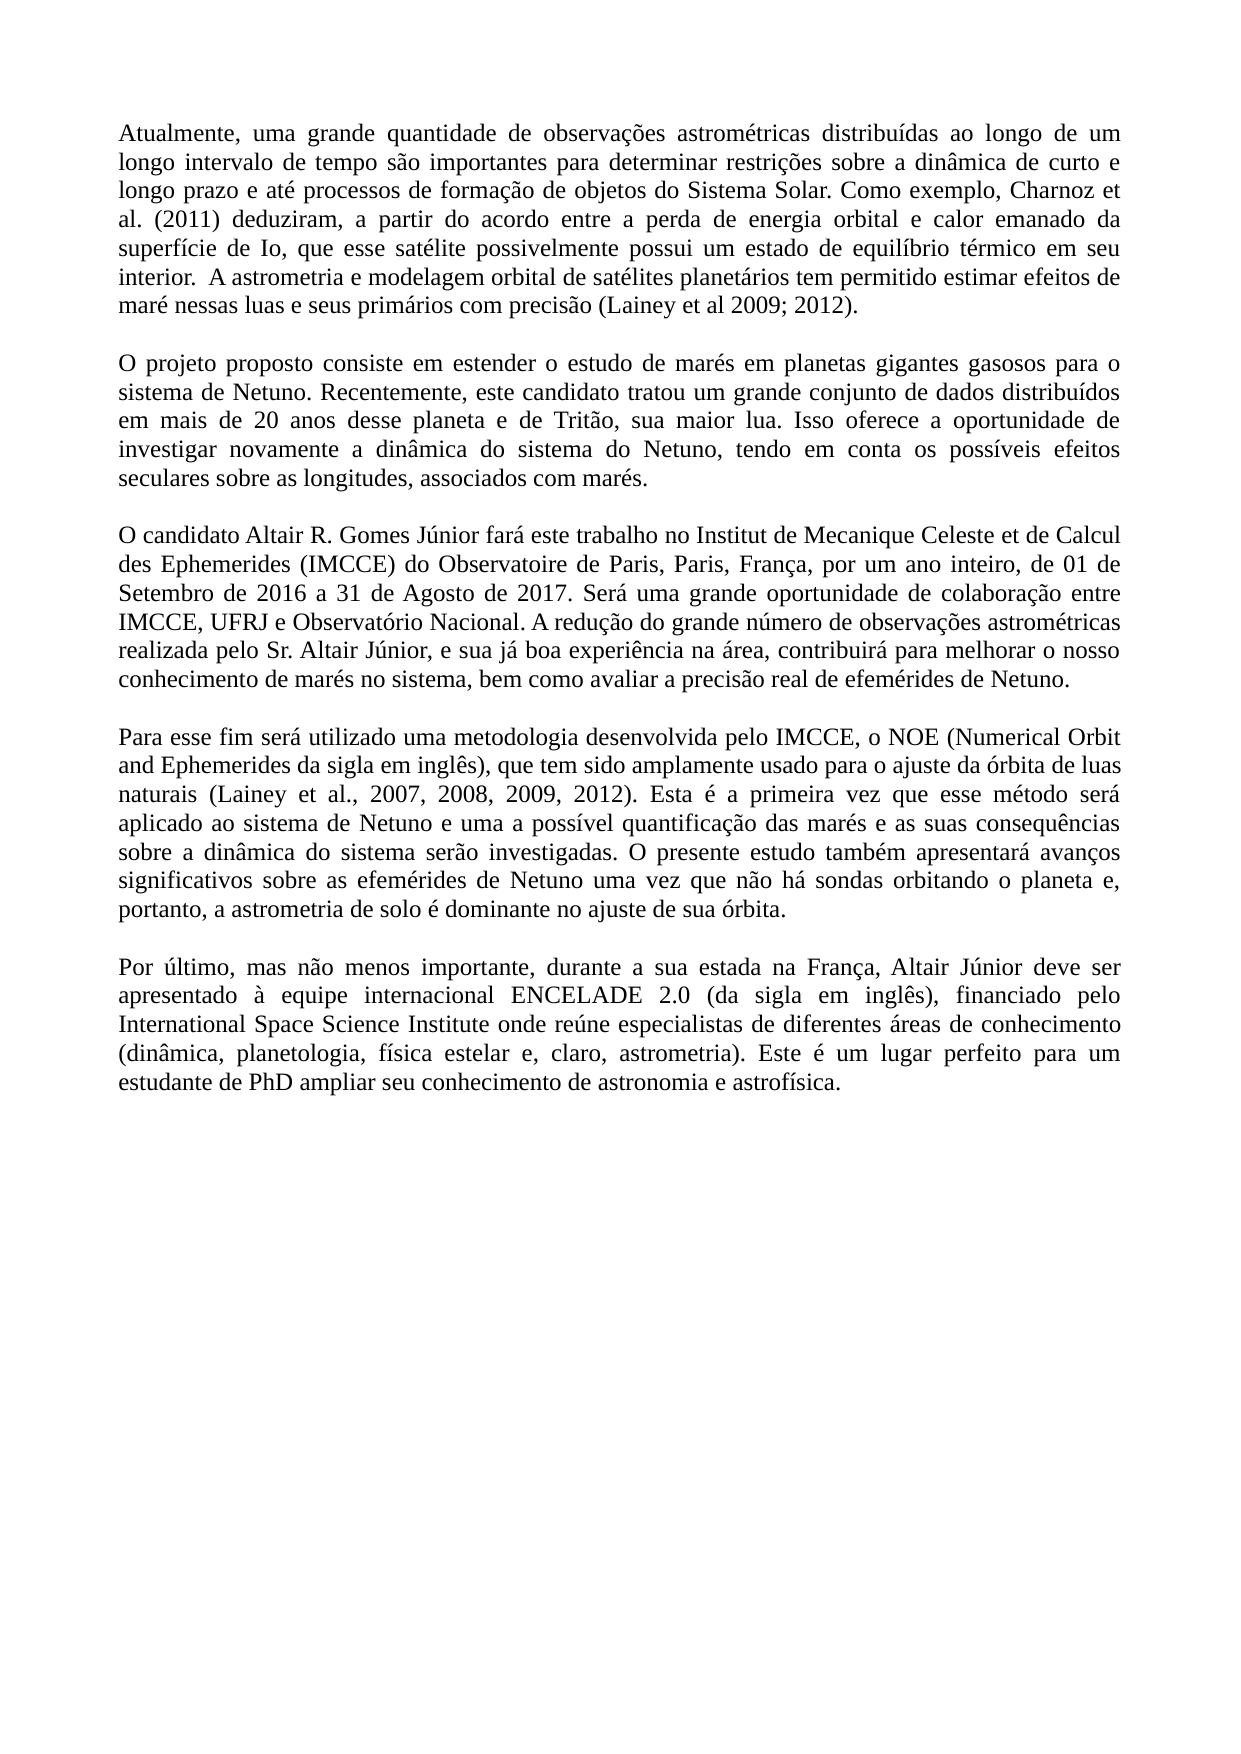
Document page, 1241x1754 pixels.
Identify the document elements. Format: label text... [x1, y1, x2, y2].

text O projeto proposto consiste em estender o estudo de marés em planetas gigantes gasosos para o sistema de Netuno. Recentemente, este candidato tratou um grande conjunto de dados distribuídos em mais de 20 anos desse planeta e de Tritão, sua maior lua. Isso oferece a oportunidade de investigar novamente a dinâmica do sistema do Netuno, tendo em conta os possíveis efeitos seculares sobre as longitudes, associados com marés. [118, 348, 1122, 492]
text Para esse fim será utilizado uma metodologia desenvolvida pelo IMCCE, o NOE (Numerical Orbit and Ephemerides da sigla em inglês), que tem sido amplamente usado para o ajuste da órbita de luas naturais (Lainey et al., 2007, 2008, 2009, 2012). Esta é a primeira vez que esse método será aplicado ao sistema de Netuno e uma a possível quantificação das marés e as suas consequências sobre a dinâmica do sistema serão investigadas. O presente estudo também apresentará avanços significativos sobre as efemérides de Netuno uma vez que não há sondas orbitando o planeta e, portanto, a astrometria de solo é dominante no ajuste de sua órbita. [118, 722, 1122, 923]
text O candidato Altair R. Gomes Júnior fará este trabalho no Institut de Mecanique Celeste et de Calcul des Ephemerides (IMCCE) do Observatoire de Paris, Paris, França, por um ano inteiro, de 01 de Setembro de 2016 a 31 de Agosto de 2017. Será uma grande oportunidade de colaboração entre IMCCE, UFRJ e Observatório Nacional. A redução do grande número de observações astrométricas realizada pelo Sr. Altair Júnior, e sua já boa experiência na área, contribuirá para melhorar o nosso conhecimento de marés no sistema, bem como avaliar a precisão real de efemérides de Netuno. [118, 521, 1122, 693]
text Atualmente, uma grande quantidade de observações astrométricas distribuídas ao longo de um longo intervalo de tempo são importantes para determinar restrições sobre a dinâmica de curto e longo prazo e até processos de formação de objetos do Sistema Solar. Como exemplo, Charnoz et al. (2011) deduziram, a partir do acordo entre a perda de energia orbital e calor emanado da superfície de Io, que esse satélite possivelmente possui um estado de equilíbrio térmico em seu interior. A astrometria e modelagem orbital de satélites planetários tem permitido estimar efeitos de maré nessas luas e seus primários com precisão (Lainey et al 2009; 2012). [118, 118, 1122, 319]
text Por último, mas não menos importante, durante a sua estada na França, Altair Júnior deve ser apresentado à equipe internacional ENCELADE 2.0 (da sigla em inglês), financiado pelo International Space Science Institute onde reúne especialistas de diferentes áreas de conhecimento (dinâmica, planetologia, física estelar e, claro, astrometria). Este é um lugar perfeito para um estudante de PhD ampliar seu conhecimento de astronomia e astrofísica. [118, 952, 1122, 1096]
